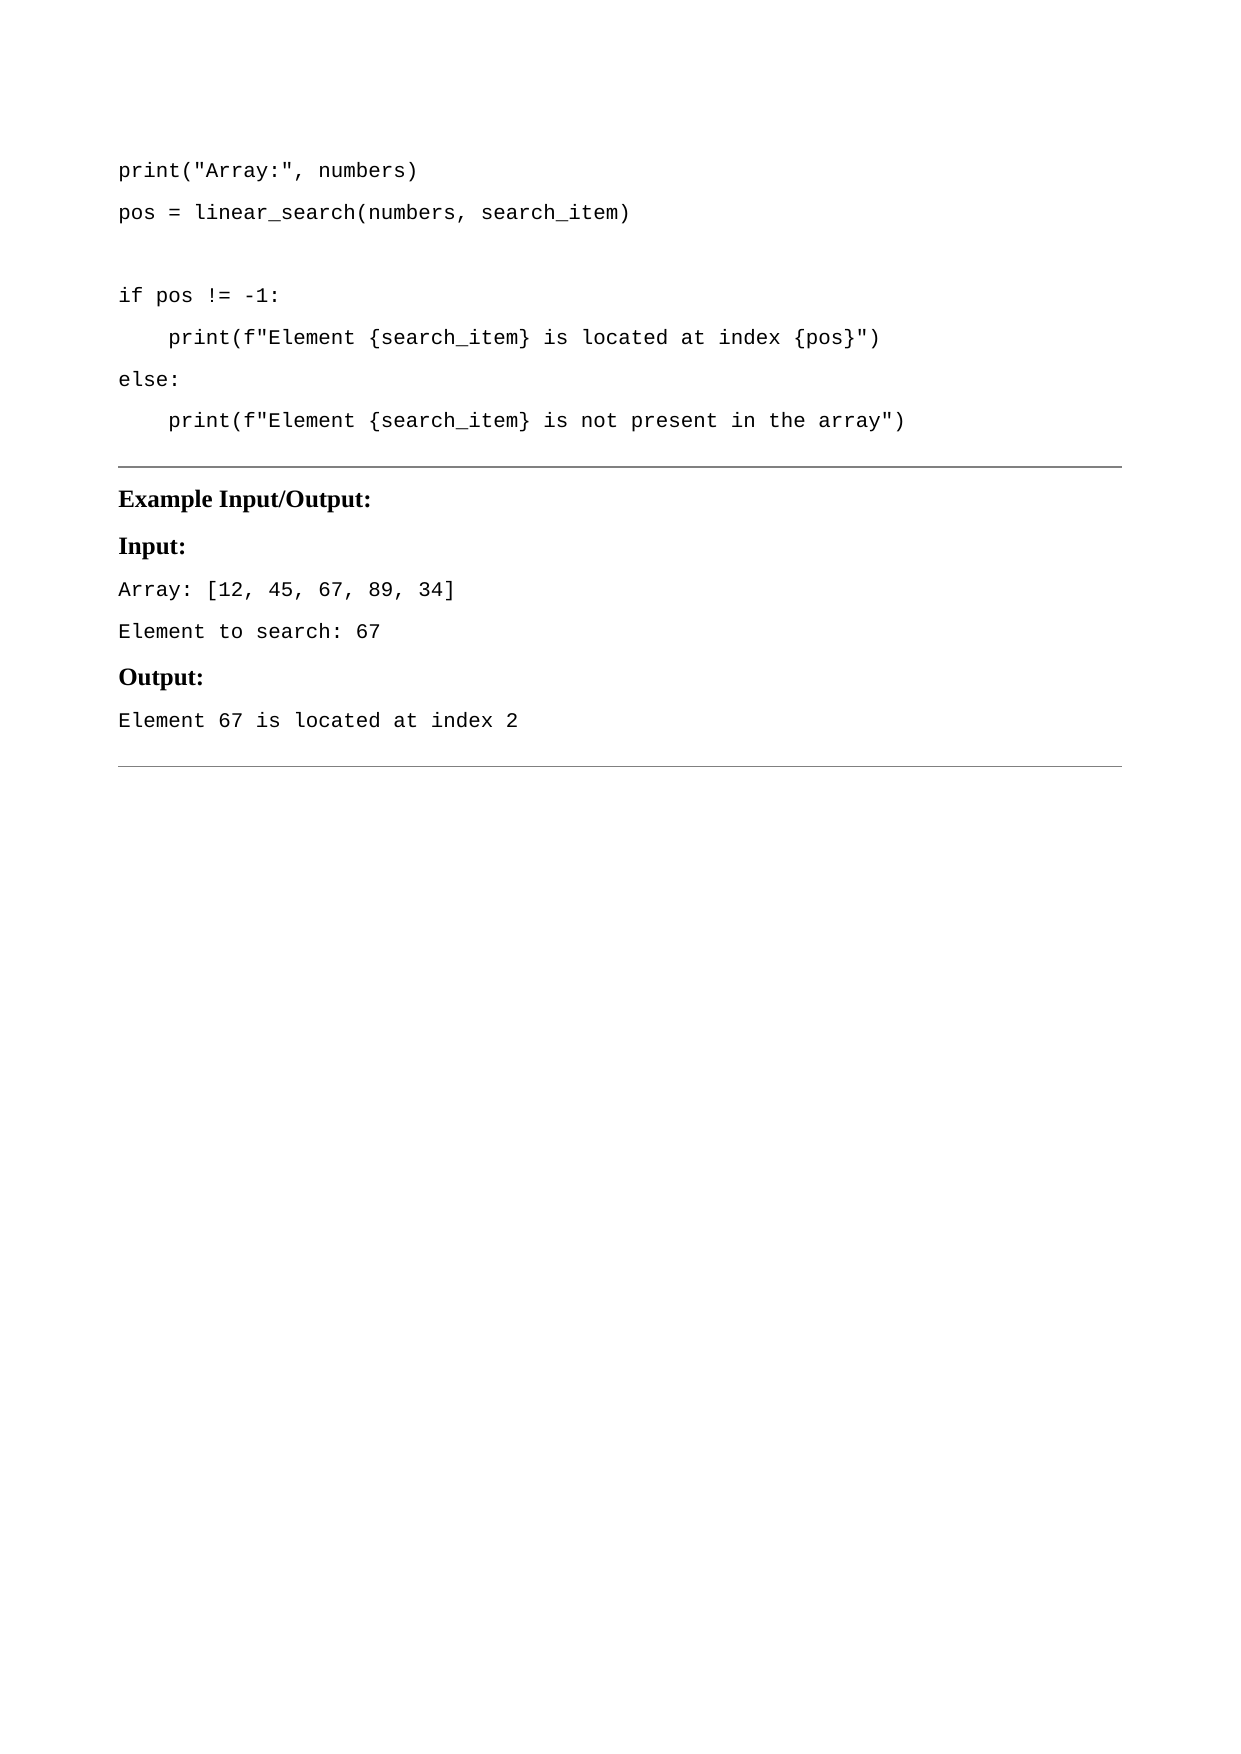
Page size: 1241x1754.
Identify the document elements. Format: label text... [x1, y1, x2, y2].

text Example Input/Output: [118, 484, 1122, 512]
text Element 67 is located at index 2 [118, 710, 1122, 734]
text print("Array:", numbers) [118, 160, 1122, 183]
text print(f"Element {search_item} is not present in the array") [118, 411, 1122, 434]
text print(f"Element {search_item} is located at index {pos}") [118, 327, 1122, 351]
text Element to search: 67 [118, 621, 1122, 644]
text if pos != -1: [118, 285, 1122, 309]
text Input: [118, 531, 1122, 560]
text Output: [118, 662, 1122, 691]
text else: [118, 369, 1122, 392]
text pos = linear_search(numbers, search_item) [118, 202, 1122, 225]
text Array: [12, 45, 67, 89, 34] [118, 579, 1122, 603]
